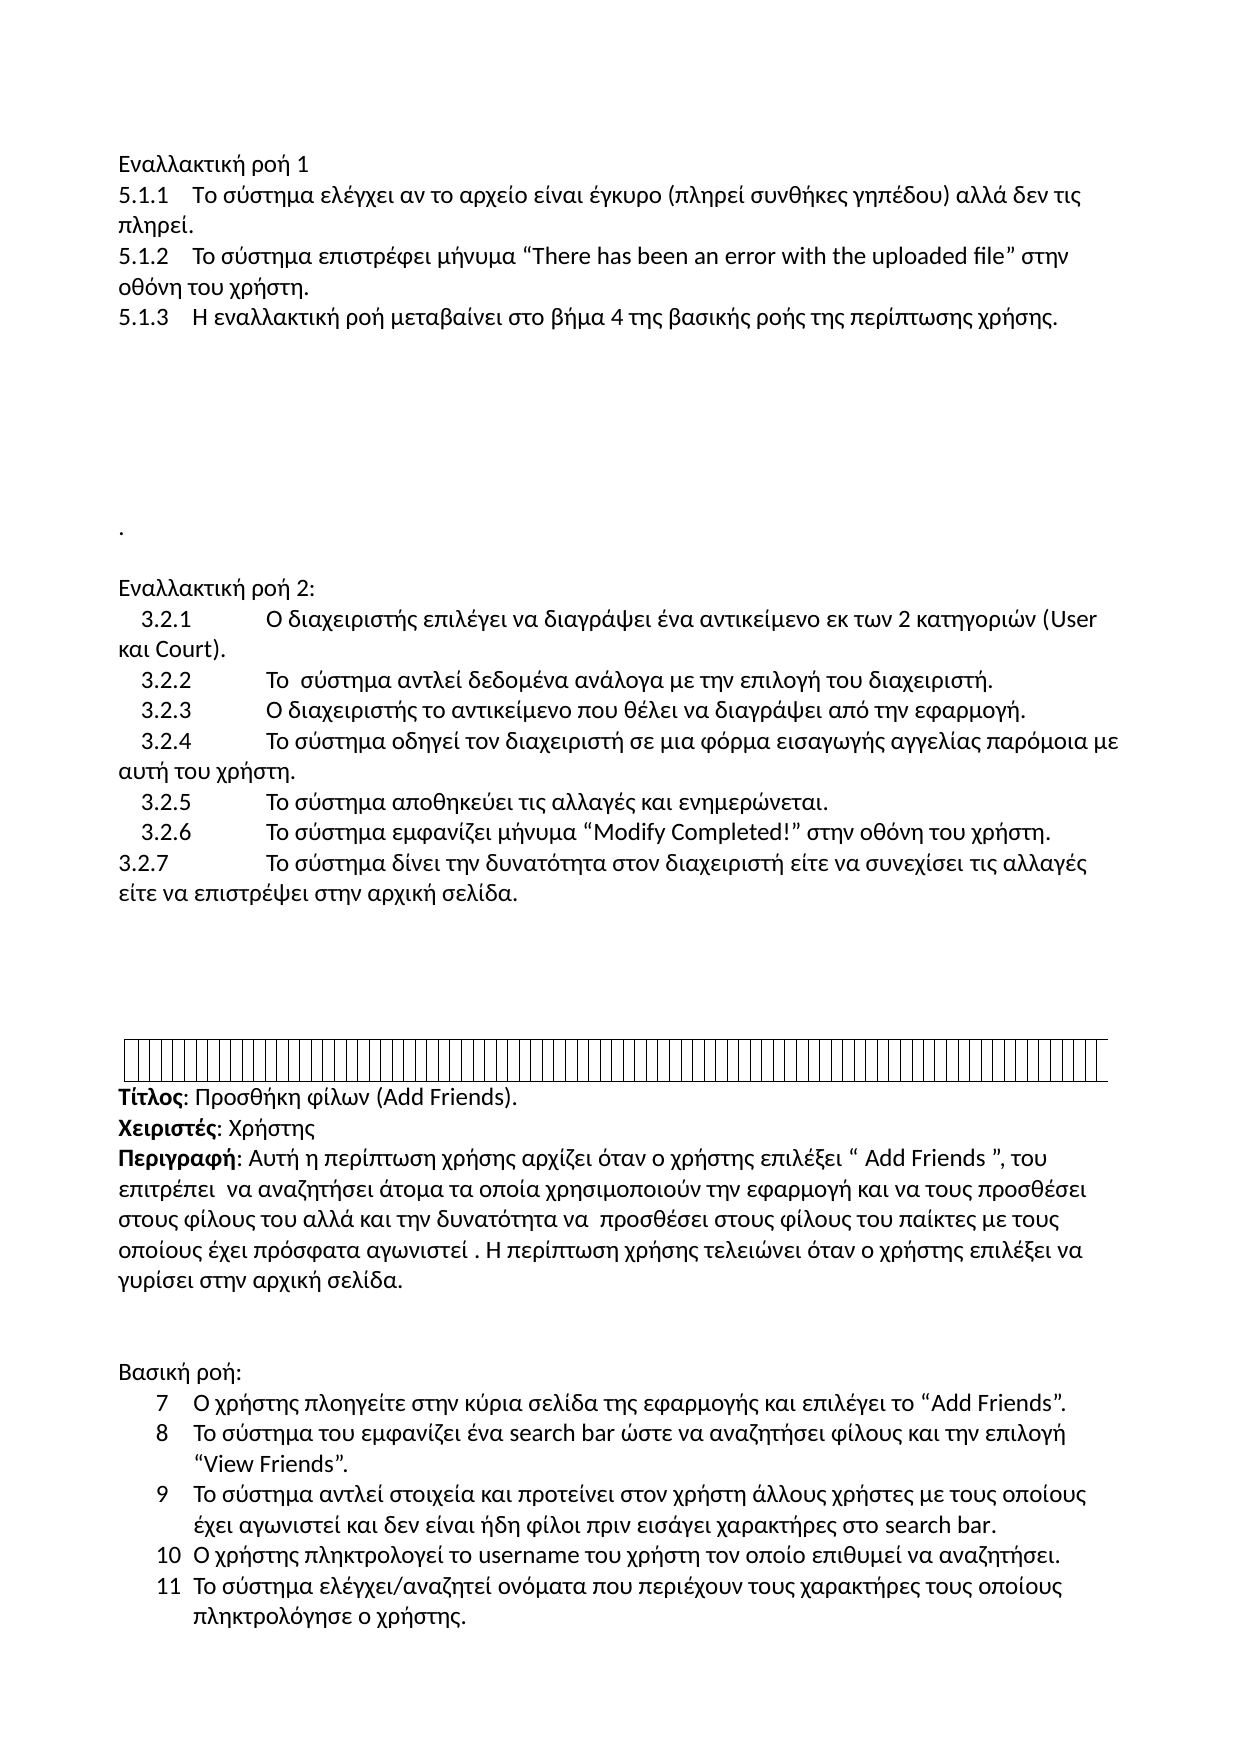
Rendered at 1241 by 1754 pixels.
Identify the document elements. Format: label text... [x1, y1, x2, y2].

table_header [139, 1040, 149, 1081]
text Εναλλακτική ροή 2: [118, 572, 1122, 603]
table_header [878, 1040, 888, 1081]
table_header [832, 1040, 842, 1081]
table_header [485, 1040, 496, 1081]
table_header [970, 1040, 981, 1081]
table_header [924, 1040, 934, 1081]
text Περιγραφή: Αυτή η περίπτωση χρήσης αρχίζει όταν ο χρήστης επιλέξει “ Add Friends ”, του επιτρέπει να αναζητήσει άτομα τα οποία χρησιμοποιούν την εφαρμογή και να τους προσθέσει στους φίλους του αλλά και την δυνατότητα να προσθέσει στους φίλους του παίκτες με τους οποίους έχει πρόσφατα αγωνιστεί . Η περίπτωση χρήσης τελειώνει όταν ο χρήστης επιλέξει να γυρίσει στην αρχική σελίδα. [118, 1143, 1122, 1295]
table_header [947, 1040, 958, 1081]
table_header [647, 1040, 657, 1081]
table_header [312, 1040, 322, 1081]
table_header [635, 1040, 646, 1081]
table_header [335, 1040, 346, 1081]
table_header [670, 1040, 681, 1081]
table_header [578, 1040, 588, 1081]
list Το σύστημα του εμφανίζει ένα search bar ώστε να αναζητήσει φίλους και την επιλογή “View Friends”. [156, 1417, 1122, 1478]
text 5.1.1 Το σύστημα ελέγχει αν το αρχείο είναι έγκυρο (πληρεί συνθήκες γηπέδου) αλλά δεν τις πληρεί. [118, 179, 1122, 240]
table_header [277, 1040, 288, 1081]
table_header [797, 1040, 808, 1081]
table_header [705, 1040, 715, 1081]
table_header [266, 1040, 276, 1081]
table_header [243, 1040, 253, 1081]
text Χειριστές: Χρήστης [118, 1112, 1122, 1143]
table_header [125, 1040, 138, 1081]
table_header [809, 1040, 819, 1081]
table_header [693, 1040, 704, 1081]
table_header [682, 1040, 692, 1081]
table_header [404, 1040, 415, 1081]
table_header [993, 1040, 1004, 1081]
table_header [601, 1040, 611, 1081]
list Ο χρήστης πληκτρολογεί το username του χρήστη τον οποίο επιθυμεί να αναζητήσει. [156, 1539, 1122, 1570]
table_header [1051, 1040, 1062, 1081]
table_header [208, 1040, 219, 1081]
table_header [231, 1040, 242, 1081]
table_header [1097, 1040, 1108, 1081]
table_header [416, 1040, 426, 1081]
table_header [347, 1040, 357, 1081]
table_header [543, 1040, 553, 1081]
table_header [300, 1040, 311, 1081]
table_header [866, 1040, 877, 1081]
table_header [323, 1040, 334, 1081]
table_header [1005, 1040, 1015, 1081]
table_header [497, 1040, 507, 1081]
table_header [358, 1040, 369, 1081]
list Το σύστημα αντλεί στοιχεία και προτείνει στον χρήστη άλλους χρήστες με τους οποίους έχει αγωνιστεί και δεν είναι ήδη φίλοι πριν εισάγει χαρακτήρες στο search bar. [156, 1478, 1122, 1539]
table_header [393, 1040, 403, 1081]
table_header [566, 1040, 577, 1081]
text 3.2.4 Το σύστημα οδηγεί τον διαχειριστή σε μια φόρμα εισαγωγής αγγελίας παρόμοια με αυτή του χρήστη. [118, 725, 1122, 786]
table_header [624, 1040, 634, 1081]
text 5.1.3 Η εναλλακτική ροή μεταβαίνει στο βήμα 4 της βασικής ροής της περίπτωσης χρήσης. [118, 301, 1122, 332]
table_header [1039, 1040, 1050, 1081]
list Το σύστημα ελέγχει/αναζητεί ονόματα που περιέχουν τους χαρακτήρες τους οποίους πληκτρολόγησε ο χρήστης. [156, 1570, 1122, 1631]
table_header [450, 1040, 461, 1081]
text 5.1.2 Το σύστημα επιστρέφει μήνυμα “There has been an error with the uploaded file” στην οθόνη του χρήστη. [118, 240, 1122, 301]
table_header [462, 1040, 473, 1081]
table_header [520, 1040, 530, 1081]
table_header [162, 1040, 172, 1081]
table_header [508, 1040, 519, 1081]
table_header [1074, 1040, 1085, 1081]
table_header [855, 1040, 865, 1081]
table_header [959, 1040, 969, 1081]
table_header [254, 1040, 265, 1081]
table_header [612, 1040, 623, 1081]
table_header [289, 1040, 299, 1081]
table_header [173, 1040, 184, 1081]
table_header [554, 1040, 565, 1081]
table_header [935, 1040, 946, 1081]
table_header [982, 1040, 992, 1081]
text Εναλλακτική ροή 1 [118, 149, 1122, 179]
table_header [889, 1040, 900, 1081]
table_header [370, 1040, 380, 1081]
text 3.2.7 Το σύστημα δίνει την δυνατότητα στον διαχειριστή είτε να συνεχίσει τις αλλαγές είτε να επιστρέψει στην αρχική σελίδα. [118, 847, 1122, 908]
table_header [785, 1040, 796, 1081]
text . [118, 511, 1122, 542]
table_header [913, 1040, 923, 1081]
table_header [439, 1040, 449, 1081]
table_header [716, 1040, 727, 1081]
list Ο χρήστης πλοηγείτε στην κύρια σελίδα της εφαρμογής και επιλέγει το “Add Friends”. [156, 1387, 1122, 1417]
table_header [739, 1040, 750, 1081]
table_header [728, 1040, 738, 1081]
table_header [1016, 1040, 1027, 1081]
table_header [843, 1040, 854, 1081]
text 3.2.1 Ο διαχειριστής επιλέγει να διαγράψει ένα αντικείμενο εκ των 2 κατηγοριών (User και Court). [118, 603, 1122, 664]
table_header [474, 1040, 484, 1081]
table_header [901, 1040, 912, 1081]
table_header [774, 1040, 784, 1081]
text Τίτλος: Προσθήκη φίλων (Add Friends). [118, 1082, 1122, 1112]
table_header [762, 1040, 773, 1081]
table_header [751, 1040, 761, 1081]
table_header [427, 1040, 438, 1081]
table_header [220, 1040, 230, 1081]
text 3.2.3 Ο διαχειριστής το αντικείμενο που θέλει να διαγράψει από την εφαρμογή. [118, 694, 1122, 725]
table_header [658, 1040, 669, 1081]
text 3.2.6 Το σύστημα εμφανίζει μήνυμα “Modify Completed!” στην οθόνη του χρήστη. [118, 817, 1122, 847]
text Βασική ροή: [118, 1356, 1122, 1387]
text 3.2.5 Το σύστημα αποθηκεύει τις αλλαγές και ενημερώνεται. [118, 786, 1122, 817]
table_header [820, 1040, 831, 1081]
table_header [1063, 1040, 1073, 1081]
table_header [150, 1040, 161, 1081]
text 3.2.2 To σύστημα αντλεί δεδομένα ανάλογα με την επιλογή του διαχειριστή. [118, 664, 1122, 694]
table_header [197, 1040, 207, 1081]
table_header [381, 1040, 392, 1081]
table_header [589, 1040, 600, 1081]
table_header [1028, 1040, 1038, 1081]
table_header [1086, 1040, 1096, 1081]
table_header [185, 1040, 196, 1081]
table_header [531, 1040, 542, 1081]
